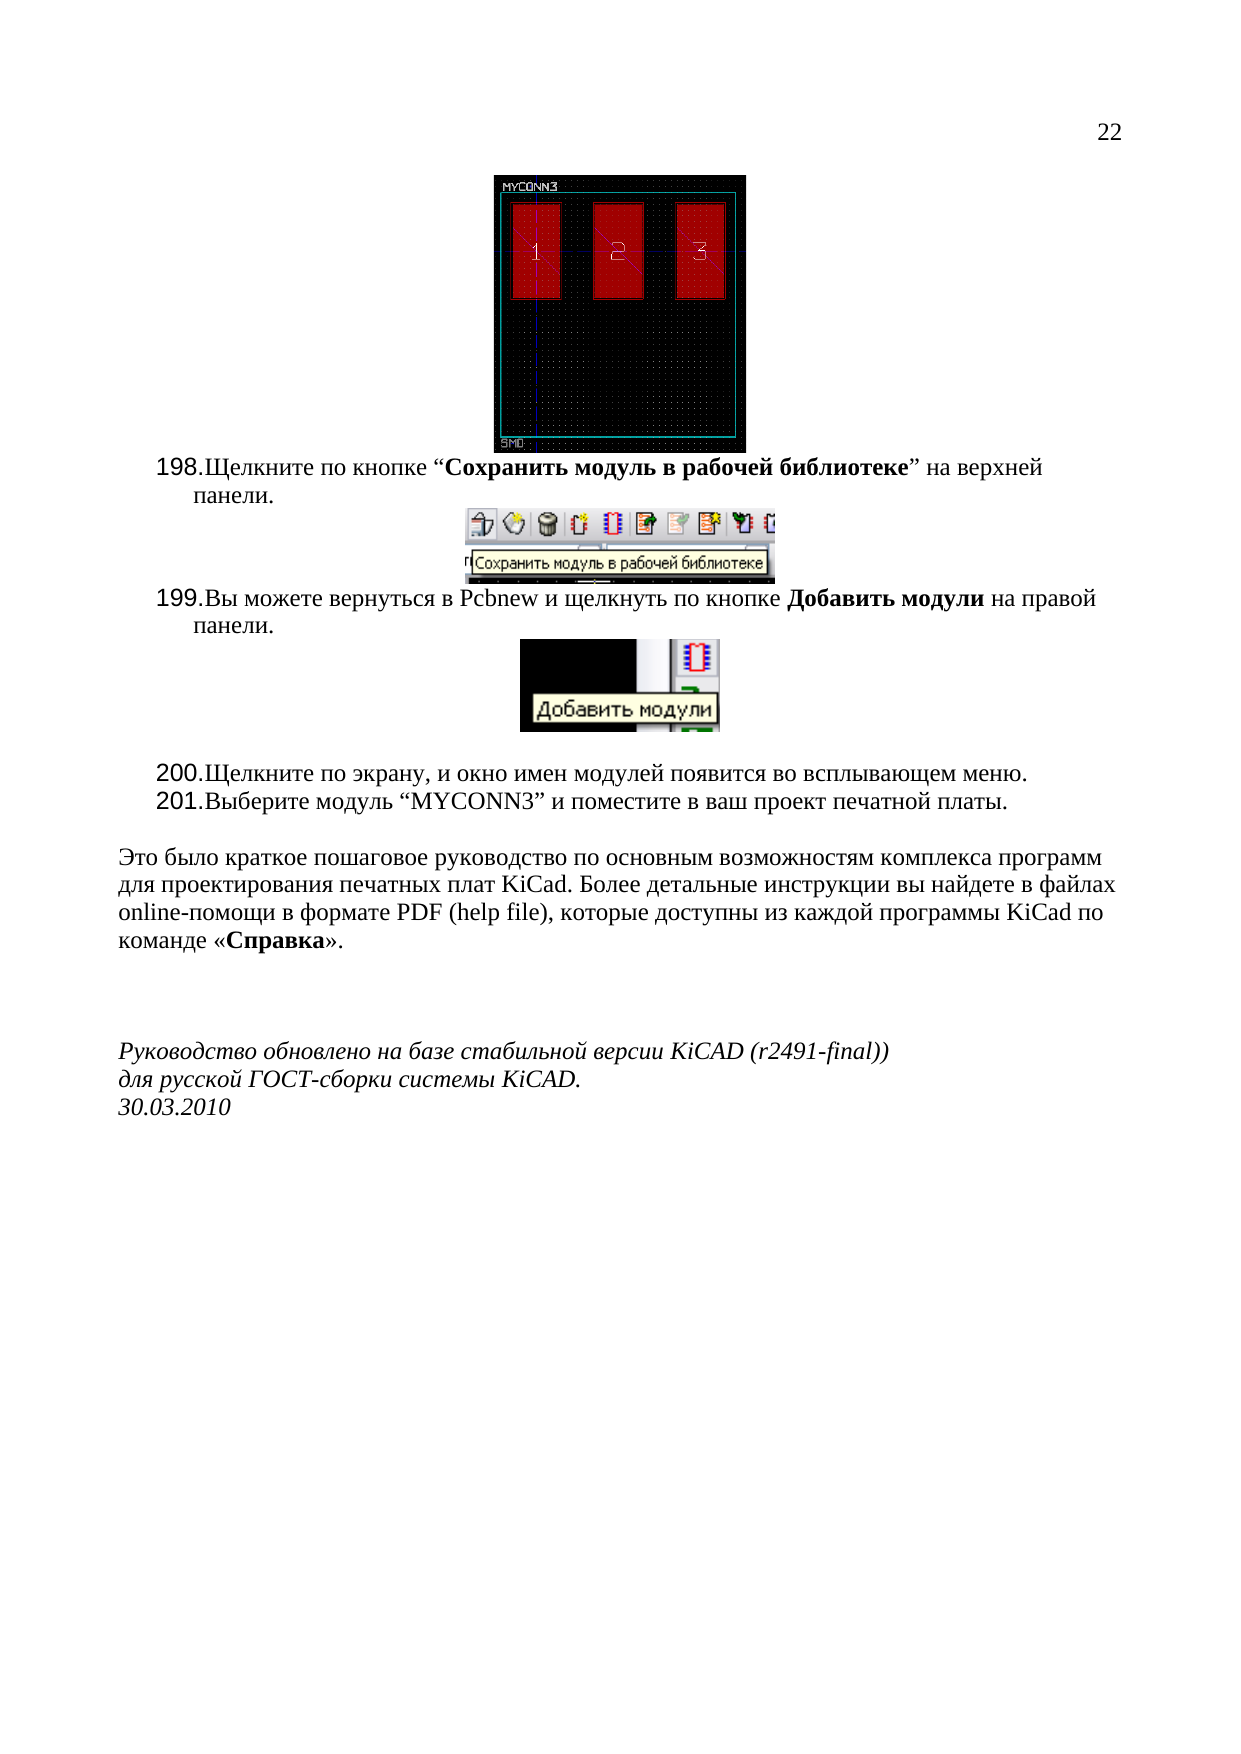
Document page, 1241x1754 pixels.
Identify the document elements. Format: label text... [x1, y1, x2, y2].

picture [465, 508, 775, 584]
list Щелкните по экрану, и окно имен модулей появится во всплывающем меню. [156, 759, 1122, 787]
list Щелкните по кнопке “Cохранить модуль в рабочей библиотеке” на верхней панели. [156, 175, 1122, 508]
picture [520, 639, 720, 732]
text 30.03.2010 [118, 1093, 1122, 1120]
text для русской ГОСТ-сборки системы KiCAD. [118, 1065, 1122, 1093]
text Руководство обновлено на базе стабильной версии KiCAD (r2491-final)) [118, 1037, 1122, 1065]
list Вы можете вернуться в Pcbnew и щелкнуть по кнопке Добавить модули на правой панели. [156, 508, 1122, 639]
text Это было краткое пошаговое руководство по основным возможностям комплекса программ для проектирования печатных плат KiCad. Более детальные инструкции вы найдете в файлах online-помощи в формате PDF (help file), которые доступны из каждой программы KiCad по команде «Справка». [118, 843, 1122, 954]
list Выберите модуль “MYCONN3” и поместите в ваш проект печатной платы. [156, 787, 1122, 815]
